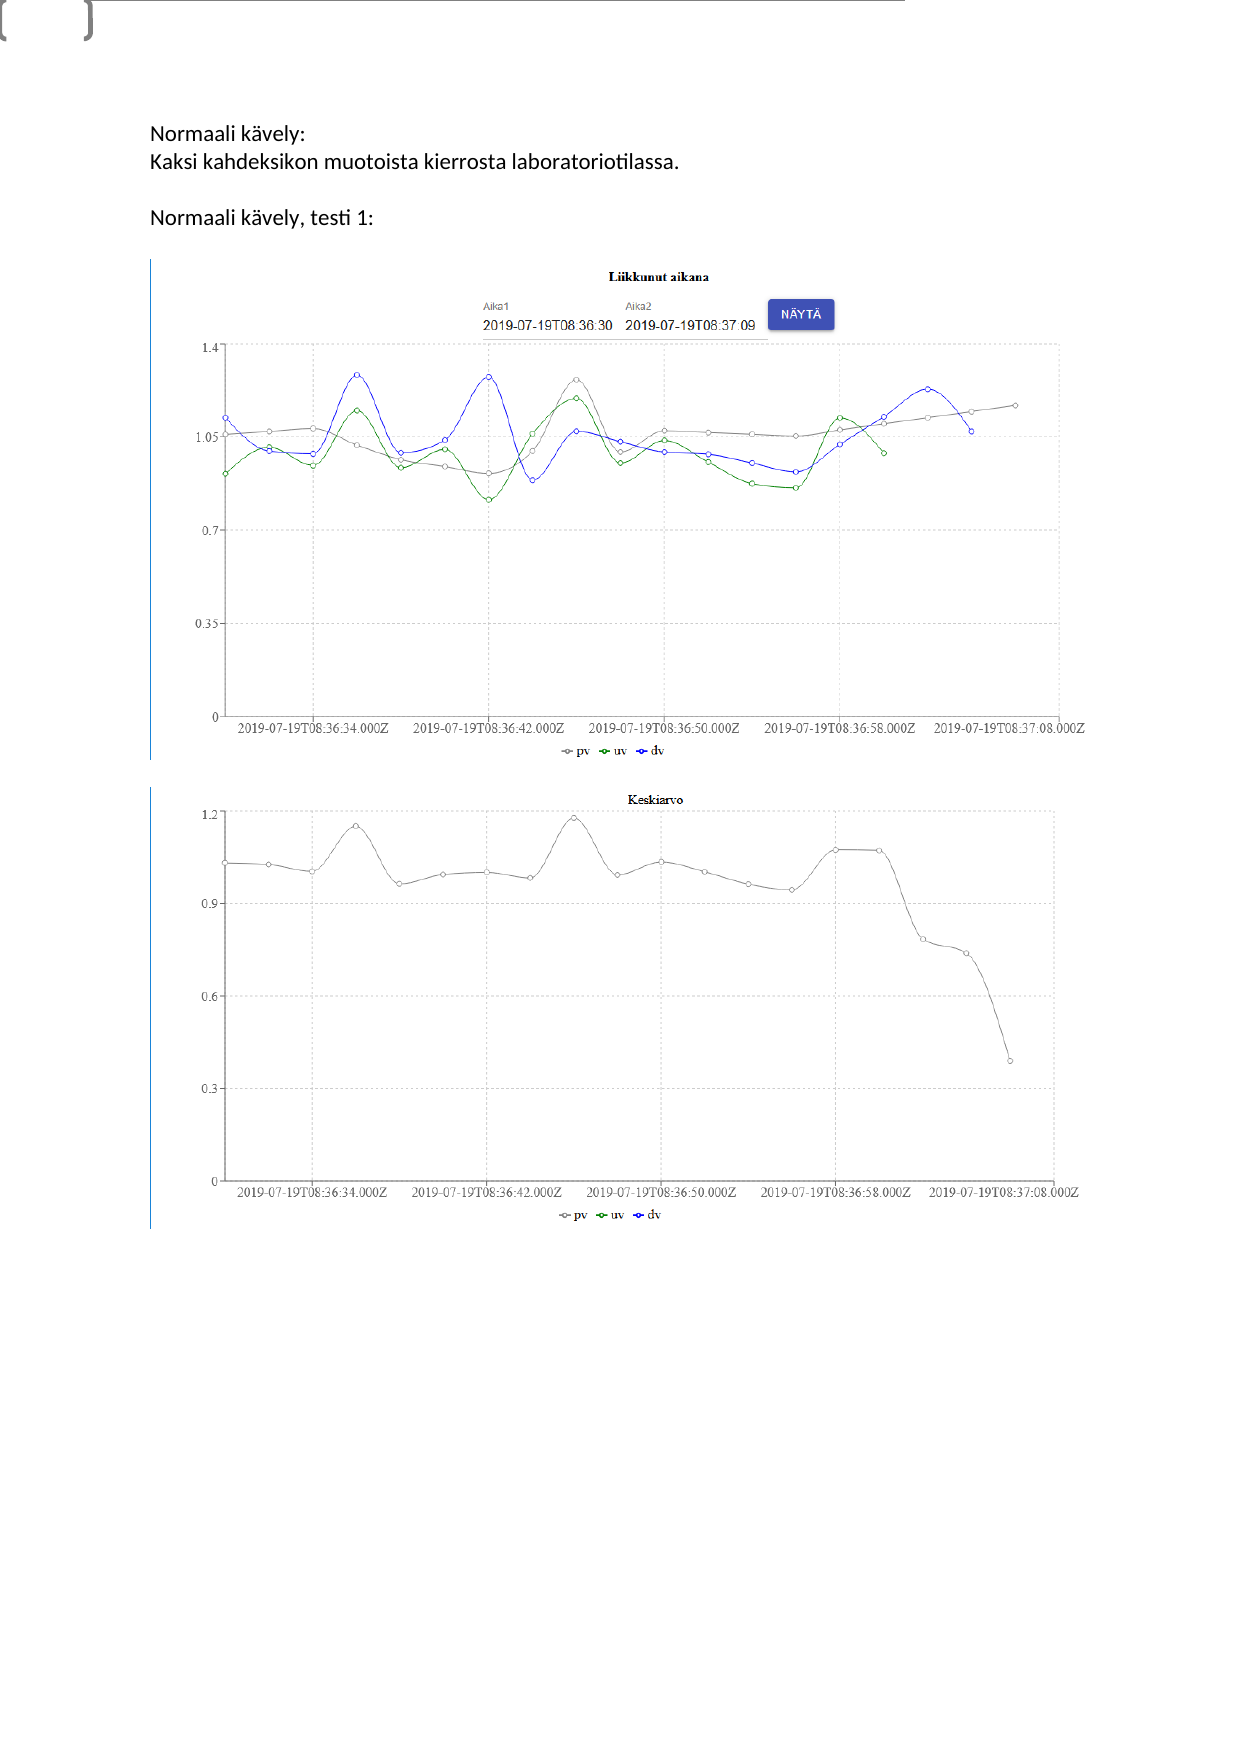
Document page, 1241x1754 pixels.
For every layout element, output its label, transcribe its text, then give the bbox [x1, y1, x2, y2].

text Normaali kävely: [150, 119, 1090, 147]
text Normaali kävely, testi 1: [150, 203, 1090, 231]
text Kaksi kahdeksikon muotoista kierrosta laboratoriotilassa. [150, 147, 1090, 175]
